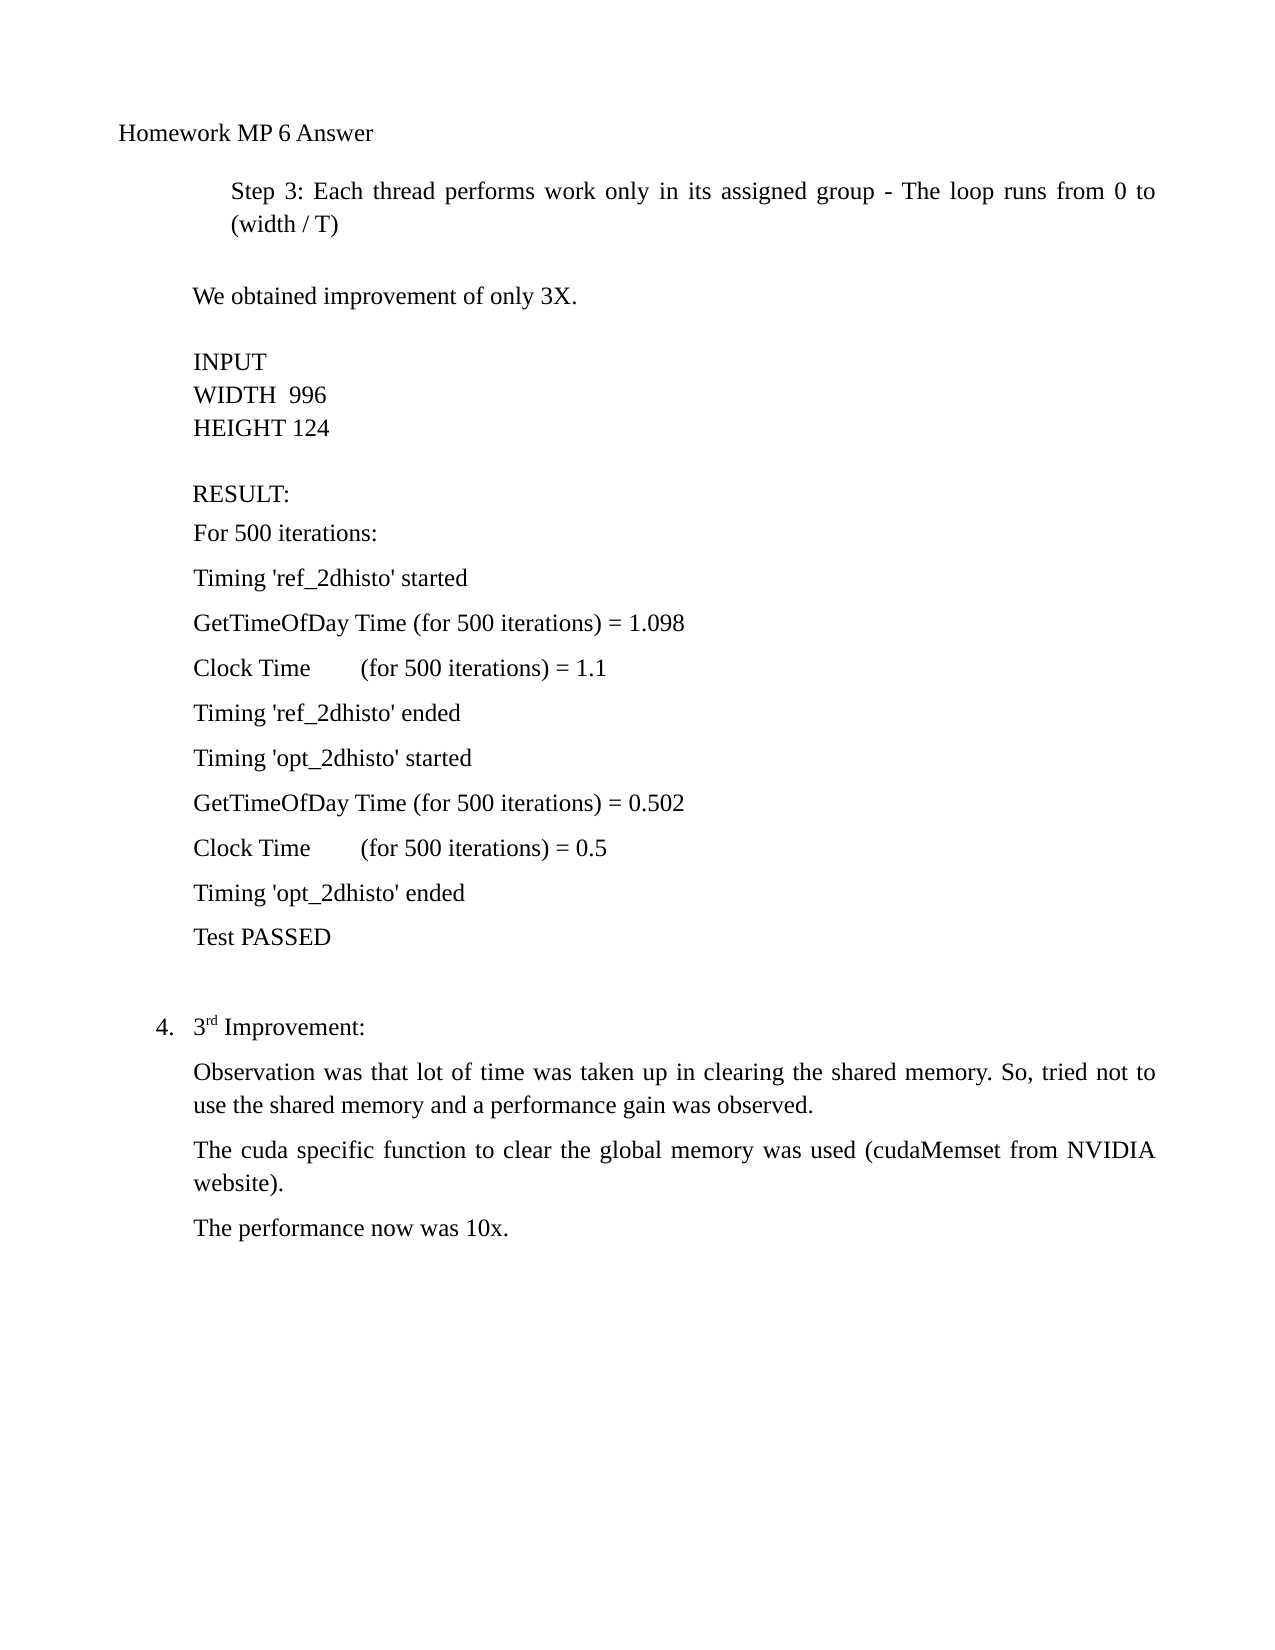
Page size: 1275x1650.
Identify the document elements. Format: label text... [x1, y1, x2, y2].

list INPUT [156, 347, 1157, 376]
list Clock Time (for 500 iterations) = 0.5 [156, 833, 1157, 861]
list Timing 'opt_2dhisto' ended [156, 878, 1157, 906]
list Test PASSED [156, 922, 1157, 951]
list GetTimeOfDay Time (for 500 iterations) = 1.098 [156, 608, 1157, 637]
list WIDTH 996 [156, 380, 1157, 409]
list Step 3: Each thread performs work only in its assigned group - The loop runs from 0 to (width / T) [193, 176, 1157, 238]
list The cuda specific function to clear the global memory was used (cudaMemset from NVIDIA website). [156, 1135, 1157, 1197]
list For 500 iterations: [156, 518, 1157, 547]
list 3rd Improvement: [156, 1012, 1157, 1041]
list Timing 'ref_2dhisto' ended [156, 698, 1157, 727]
text We obtained improvement of only 3X. [118, 281, 1157, 310]
list Timing 'opt_2dhisto' started [156, 743, 1157, 772]
list Timing 'ref_2dhisto' started [156, 563, 1157, 592]
list HEIGHT 124 [156, 413, 1157, 442]
list Observation was that lot of time was taken up in clearing the shared memory. So, tried not to use the shared memory and a performance gain was observed. [156, 1057, 1157, 1119]
text RESULT: [118, 479, 1157, 508]
list GetTimeOfDay Time (for 500 iterations) = 0.502 [156, 788, 1157, 817]
list The performance now was 10x. [156, 1213, 1157, 1242]
list Clock Time (for 500 iterations) = 1.1 [156, 653, 1157, 682]
